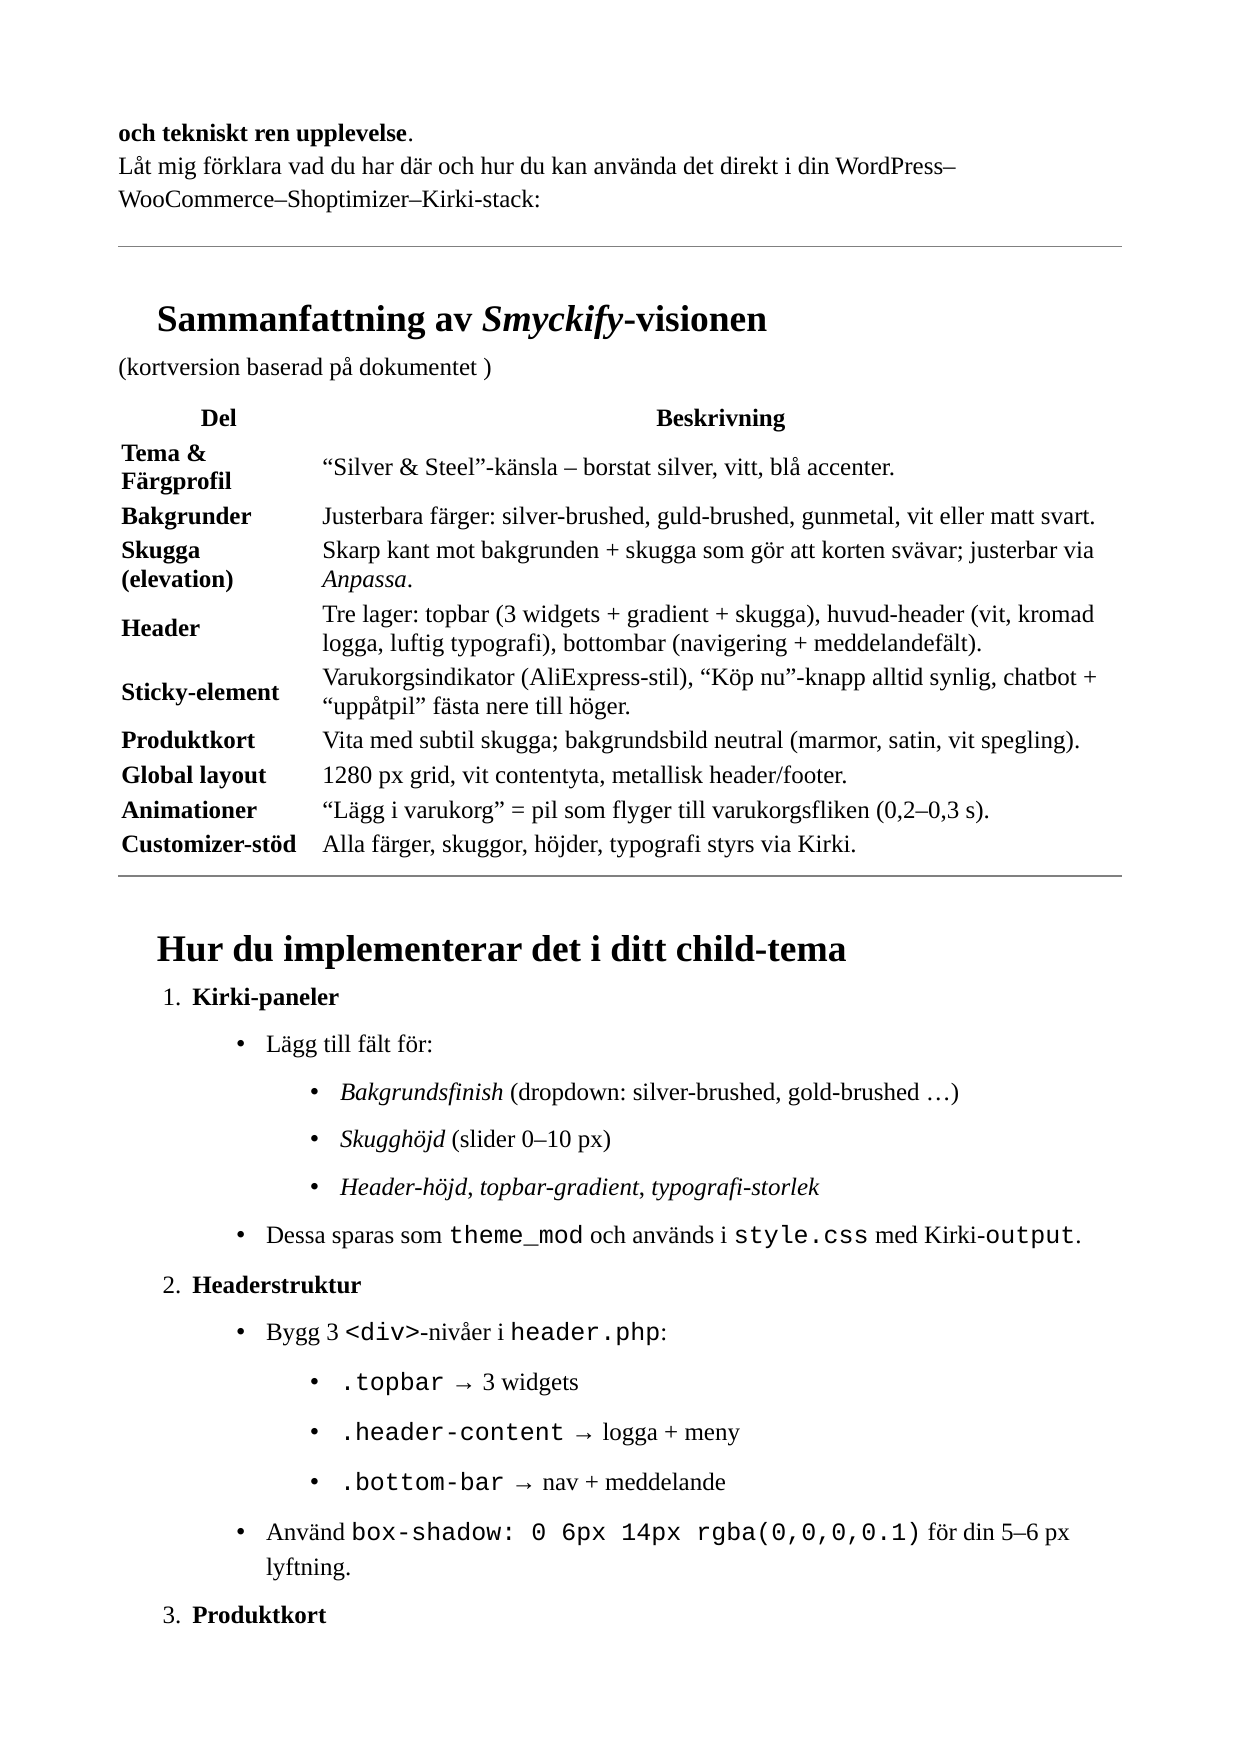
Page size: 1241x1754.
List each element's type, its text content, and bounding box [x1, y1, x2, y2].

table_cell Skugga (elevation) [118, 533, 319, 596]
list Produktkort [162, 1600, 1122, 1629]
subtitle 🧩 Hur du implementerar det i ditt child-tema [118, 926, 1122, 969]
table_cell Global layout [118, 757, 319, 792]
list Skugghöjd (slider 0–10 px) [310, 1124, 1122, 1153]
list .topbar → 3 widgets [310, 1367, 1122, 1398]
list Dessa sparas som theme_mod och används i style.css med Kirki-output. [236, 1220, 1122, 1251]
table_cell Animationer [118, 792, 319, 826]
table_cell Varukorgsindikator (AliExpress-stil), “Köp nu”-knapp alltid synlig, chatbot + “uppåtpil” fästa nere till höger. [319, 659, 1122, 723]
table_cell “Silver & Steel”-känsla – borstat silver, vitt, blå accenter. [319, 435, 1122, 498]
table_cell Customizer-stöd [118, 826, 319, 861]
text och tekniskt ren upplevelse. Låt mig förklara vad du har där och hur du kan använda det direkt i din WordPress–WooCommerce–Shoptimizer–Kirki-stack: [118, 118, 1122, 213]
list Bakgrundsfinish (dropdown: silver-brushed, gold-brushed …) [310, 1077, 1122, 1106]
list Kirki-paneler [162, 982, 1122, 1010]
table_cell Header [118, 596, 319, 659]
list Header-höjd, topbar-gradient, typografi-storlek [310, 1172, 1122, 1201]
table_cell Sticky-element [118, 659, 319, 723]
list Headerstruktur [162, 1270, 1122, 1298]
list .header-content → logga + meny [310, 1417, 1122, 1448]
table_header Beskrivning [319, 400, 1122, 435]
text (kortversion baserad på dokumentet ) [118, 352, 1122, 381]
table_cell 1280 px grid, vit contentyta, metallisk header/footer. [319, 757, 1122, 792]
table_cell Bakgrunder [118, 498, 319, 533]
table_cell Tre lager: topbar (3 widgets + gradient + skugga), huvud-header (vit, kromad logga, luftig typografi), bottombar (navigering + meddelandefält). [319, 596, 1122, 659]
subtitle 💎 Sammanfattning av Smyckify-visionen [118, 297, 1122, 340]
table_cell “Lägg i varukorg” = pil som flyger till varukorgsfliken (0,2–0,3 s). [319, 792, 1122, 826]
table_cell Tema & Färgprofil [118, 435, 319, 498]
table_cell Vita med subtil skugga; bakgrundsbild neutral (marmor, satin, vit spegling). [319, 723, 1122, 757]
list Bygg 3 <div>-nivåer i header.php: [236, 1317, 1122, 1348]
table_cell Produktkort [118, 723, 319, 757]
list Använd box-shadow: 0 6px 14px rgba(0,0,0,0.1) för din 5–6 px lyftning. [236, 1517, 1122, 1581]
list .bottom-bar → nav + meddelande [310, 1467, 1122, 1498]
table_cell Alla färger, skuggor, höjder, typografi styrs via Kirki. [319, 826, 1122, 861]
table_header Del [118, 400, 319, 435]
list Lägg till fält för: [236, 1029, 1122, 1058]
table_cell Justerbara färger: silver-brushed, guld-brushed, gunmetal, vit eller matt svart. [319, 498, 1122, 533]
table_cell Skarp kant mot bakgrunden + skugga som gör att korten svävar; justerbar via Anpassa. [319, 533, 1122, 596]
